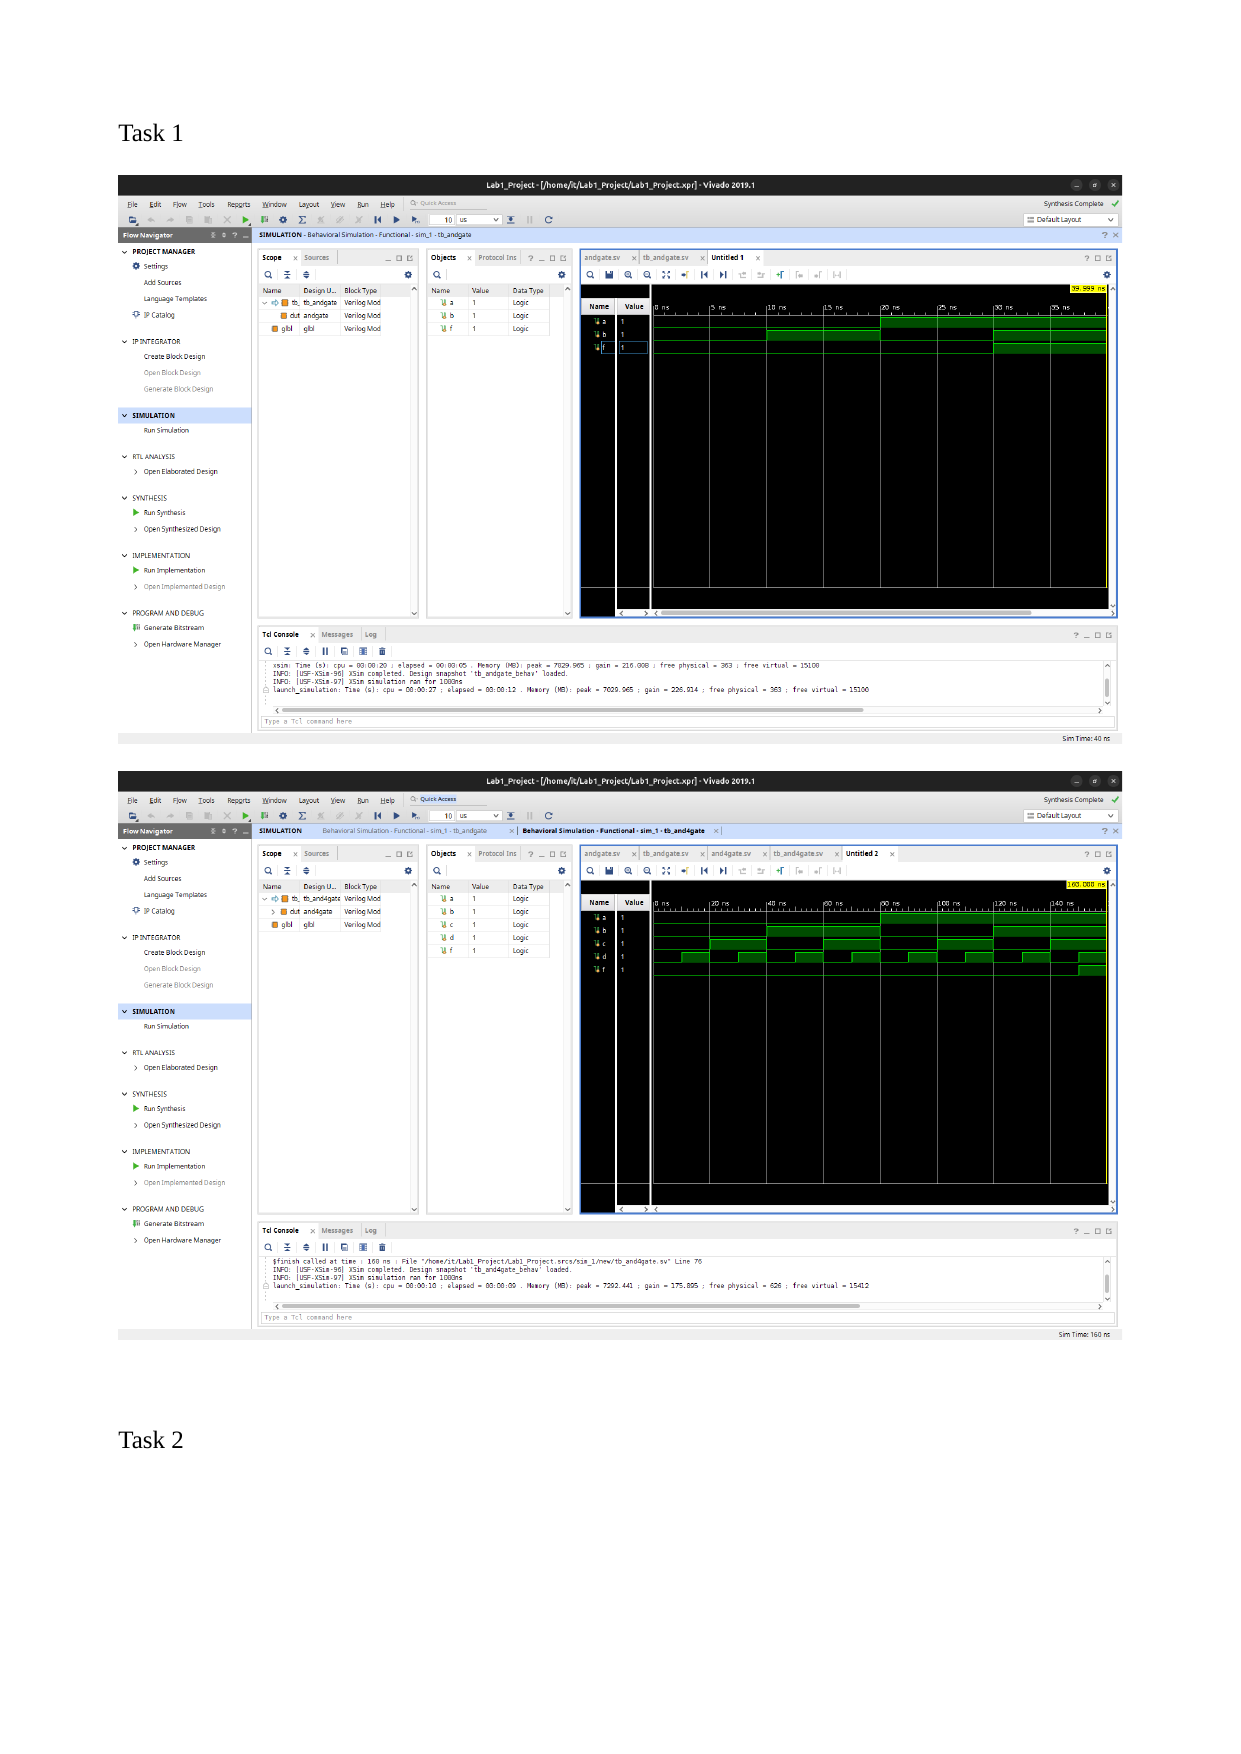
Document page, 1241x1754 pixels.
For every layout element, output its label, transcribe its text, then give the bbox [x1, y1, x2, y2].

text Task 2 [118, 1426, 1122, 1454]
text Task 1 [118, 118, 1122, 147]
picture [118, 175, 1123, 744]
picture [118, 771, 1123, 1340]
